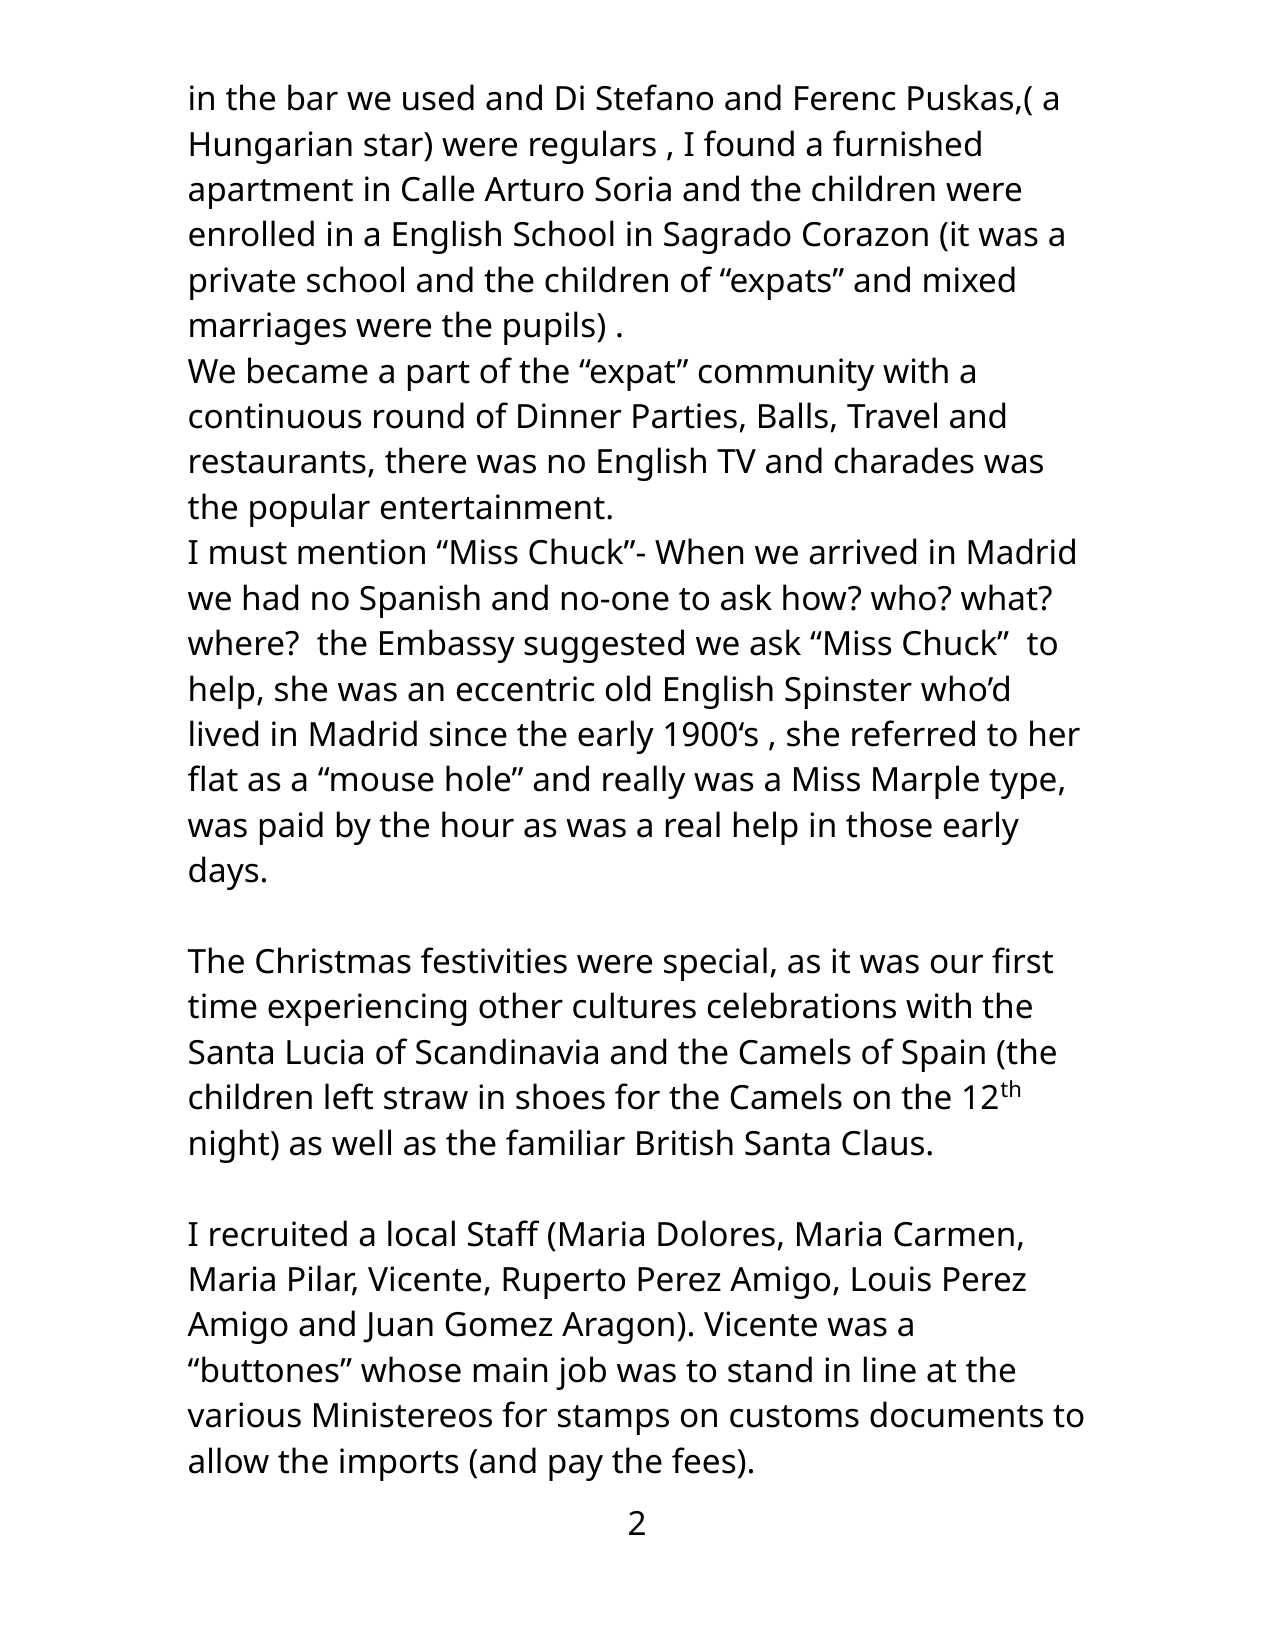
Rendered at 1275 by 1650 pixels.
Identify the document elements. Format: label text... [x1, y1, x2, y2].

text I recruited a local Staff (Maria Dolores, Maria Carmen, Maria Pilar, Vicente, Ruperto Perez Amigo, Louis Perez Amigo and Juan Gomez Aragon). Vicente was a “buttones” whose main job was to stand in line at the various Ministereos for stamps on customs documents to allow the imports (and pay the fees). [187, 1210, 1087, 1483]
text I must mention “Miss Chuck”- When we arrived in Madrid we had no Spanish and no-one to ask how? who? what? where? the Embassy suggested we ask “Miss Chuck” to help, she was an eccentric old English Spinster who’d lived in Madrid since the early 1900‘s , she referred to her flat as a “mouse hole” and really was a Miss Marple type, was paid by the hour as was a real help in those early days. [187, 529, 1087, 892]
text We became a part of the “expat” community with a continuous round of Dinner Parties, Balls, Travel and restaurants, there was no English TV and charades was the popular entertainment. [187, 347, 1087, 529]
text The Christmas festivities were special, as it was our first time experiencing other cultures celebrations with the Santa Lucia of Scandinavia and the Camels of Spain (the children left straw in shoes for the Camels on the 12th night) as well as the familiar British Santa Claus. [187, 938, 1087, 1165]
text in the bar we used and Di Stefano and Ferenc Puskas,( a Hungarian star) were regulars , I found a furnished apartment in Calle Arturo Soria and the children were enrolled in a English School in Sagrado Corazon (it was a private school and the children of “expats” and mixed marriages were the pupils) . [187, 75, 1087, 347]
